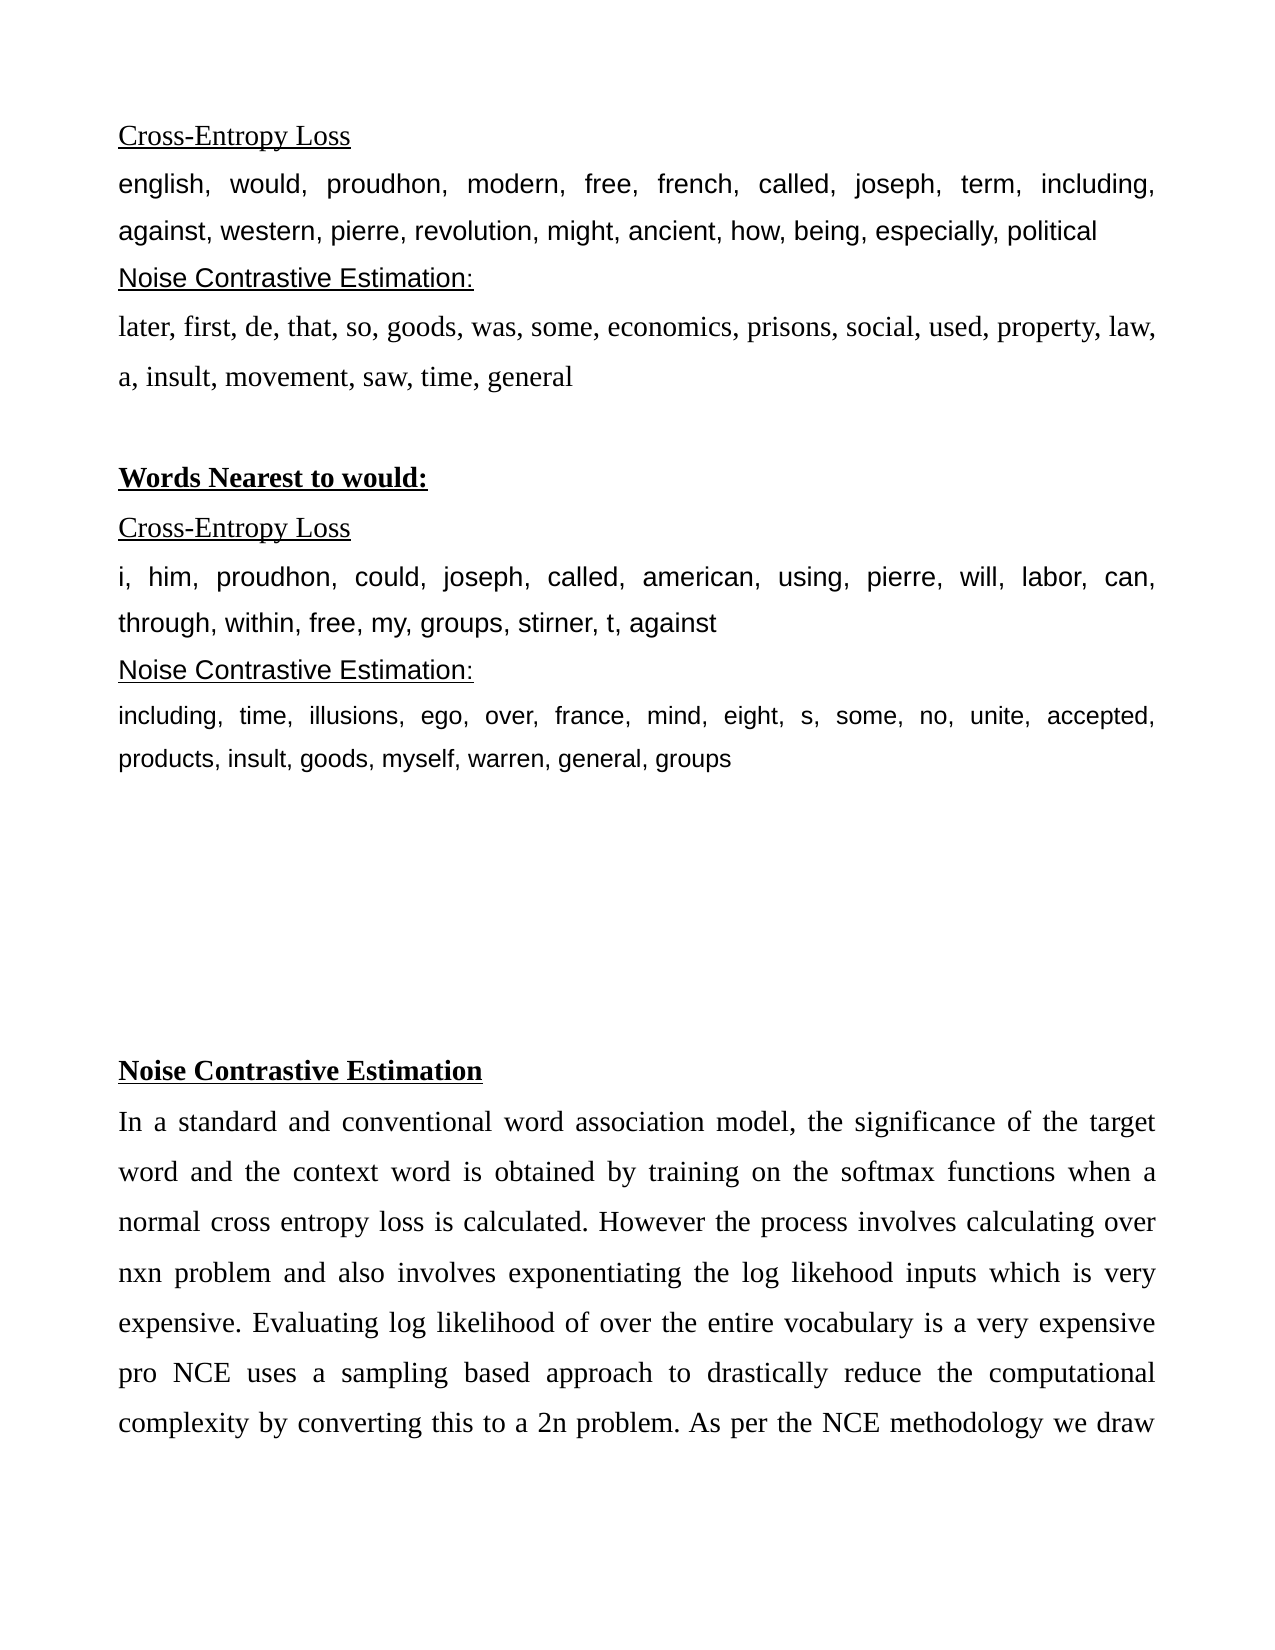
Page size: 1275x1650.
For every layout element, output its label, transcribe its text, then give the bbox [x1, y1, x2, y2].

text english, would, proudhon, modern, free, french, called, joseph, term, including, against, western, pierre, revolution, might, ancient, how, being, especially, political [118, 168, 1157, 247]
text In a standard and conventional word association model, the significance of the target word and the context word is obtained by training on the softmax functions when a normal cross entropy loss is calculated. However the process involves calculating over nxn problem and also involves exponentiating the log likehood inputs which is very expensive. Evaluating log likelihood of over the entire vocabulary is a very expensive pro NCE uses a sampling based approach to drastically reduce the computational complexity by converting this to a 2n problem. As per the NCE methodology we draw [118, 1104, 1157, 1439]
text Noise Contrastive Estimation [118, 1053, 1157, 1087]
text later, first, de, that, so, goods, was, some, economics, prisons, social, used, property, law, a, insult, movement, saw, time, general [118, 309, 1157, 393]
text Cross-Entropy Loss [118, 118, 1157, 152]
text including, time, illusions, ego, over, france, mind, eight, s, some, no, unite, accepted, products, insult, goods, myself, warren, general, groups [118, 701, 1157, 773]
text Noise Contrastive Estimation: [118, 654, 1157, 686]
text Noise Contrastive Estimation: [118, 262, 1157, 293]
text i, him, proudhon, could, joseph, called, american, using, pierre, will, labor, can, through, within, free, my, groups, stirner, t, against [118, 561, 1157, 639]
text Words Nearest to would: [118, 460, 1157, 493]
text Cross-Entropy Loss [118, 510, 1157, 544]
